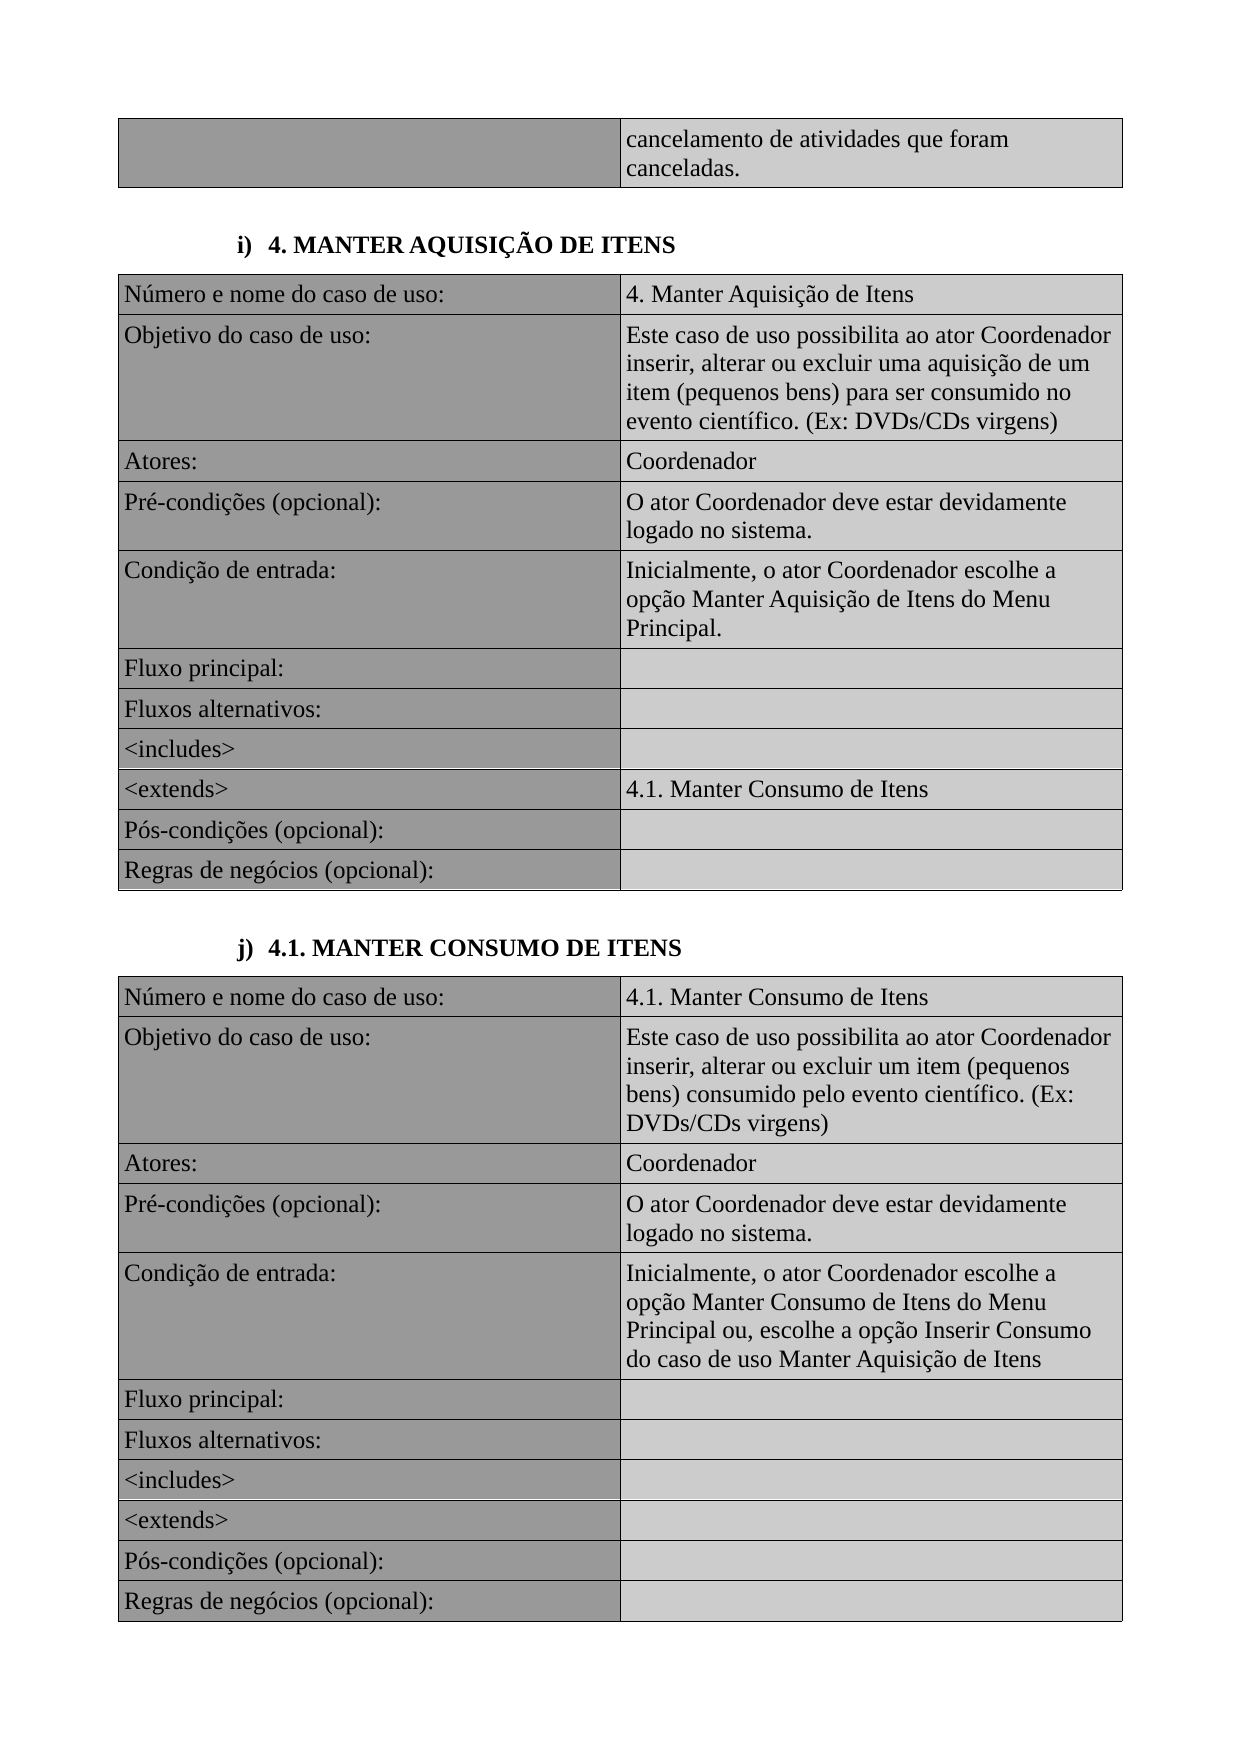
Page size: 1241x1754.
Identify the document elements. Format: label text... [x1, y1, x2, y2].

table_cell [621, 1581, 1122, 1621]
table_cell [119, 119, 620, 187]
table_cell [621, 810, 1122, 849]
table_cell [621, 729, 1122, 768]
table_cell Inicialmente, o ator Coordenador escolhe a opção Manter Consumo de Itens do Menu Principal ou, escolhe a opção Inserir Consumo do caso de uso Manter Aquisição de Itens [621, 1253, 1122, 1379]
table_header Número e nome do caso de uso: [119, 275, 620, 314]
table_cell [621, 1460, 1122, 1499]
table_cell <includes> [119, 729, 620, 768]
table_cell [621, 850, 1122, 889]
table_cell [621, 1420, 1122, 1459]
list 4.1. MANTER CONSUMO DE ITENS [231, 933, 1122, 961]
table_cell [621, 649, 1122, 688]
table_header 4.1. Manter Consumo de Itens [621, 977, 1122, 1016]
table_cell Condição de entrada: [119, 551, 620, 648]
table_cell Este caso de uso possibilita ao ator Coordenador inserir, alterar ou excluir uma aquisição de um item (pequenos bens) para ser consumido no evento científico. (Ex: DVDs/CDs virgens) [621, 315, 1122, 440]
table_cell [621, 1380, 1122, 1419]
table_cell [621, 1541, 1122, 1580]
table_cell Pré-condições (opcional): [119, 1184, 620, 1252]
table_header Número e nome do caso de uso: [119, 977, 620, 1016]
table_cell cancelamento de atividades que foram canceladas. [621, 119, 1122, 187]
table_cell O ator Coordenador deve estar devidamente logado no sistema. [621, 1184, 1122, 1252]
table_cell Coordenador [621, 1144, 1122, 1183]
table_cell [621, 1501, 1122, 1540]
table_cell Objetivo do caso de uso: [119, 1017, 620, 1143]
table_cell Regras de negócios (opcional): [119, 1581, 620, 1621]
table_cell Este caso de uso possibilita ao ator Coordenador inserir, alterar ou excluir um item (pequenos bens) consumido pelo evento científico. (Ex: DVDs/CDs virgens) [621, 1017, 1122, 1143]
table_cell Pré-condições (opcional): [119, 482, 620, 550]
table_cell Objetivo do caso de uso: [119, 315, 620, 440]
table_cell Pós-condições (opcional): [119, 810, 620, 849]
table_cell Condição de entrada: [119, 1253, 620, 1379]
table_cell Regras de negócios (opcional): [119, 850, 620, 889]
table_header 4. Manter Aquisição de Itens [621, 275, 1122, 314]
table_cell Atores: [119, 1144, 620, 1183]
table_cell Fluxo principal: [119, 649, 620, 688]
table_cell Fluxos alternativos: [119, 1420, 620, 1459]
table_cell <includes> [119, 1460, 620, 1499]
table_cell Atores: [119, 441, 620, 481]
table_cell Pós-condições (opcional): [119, 1541, 620, 1580]
table_cell Inicialmente, o ator Coordenador escolhe a opção Manter Aquisição de Itens do Menu Principal. [621, 551, 1122, 648]
table_cell 4.1. Manter Consumo de Itens [621, 770, 1122, 809]
list 4. MANTER AQUISIÇÃO DE ITENS [231, 230, 1122, 259]
table_cell O ator Coordenador deve estar devidamente logado no sistema. [621, 482, 1122, 550]
table_cell [621, 689, 1122, 728]
table_cell Fluxo principal: [119, 1380, 620, 1419]
table_cell <extends> [119, 770, 620, 809]
table_cell <extends> [119, 1501, 620, 1540]
table_cell Coordenador [621, 441, 1122, 481]
table_cell Fluxos alternativos: [119, 689, 620, 728]
